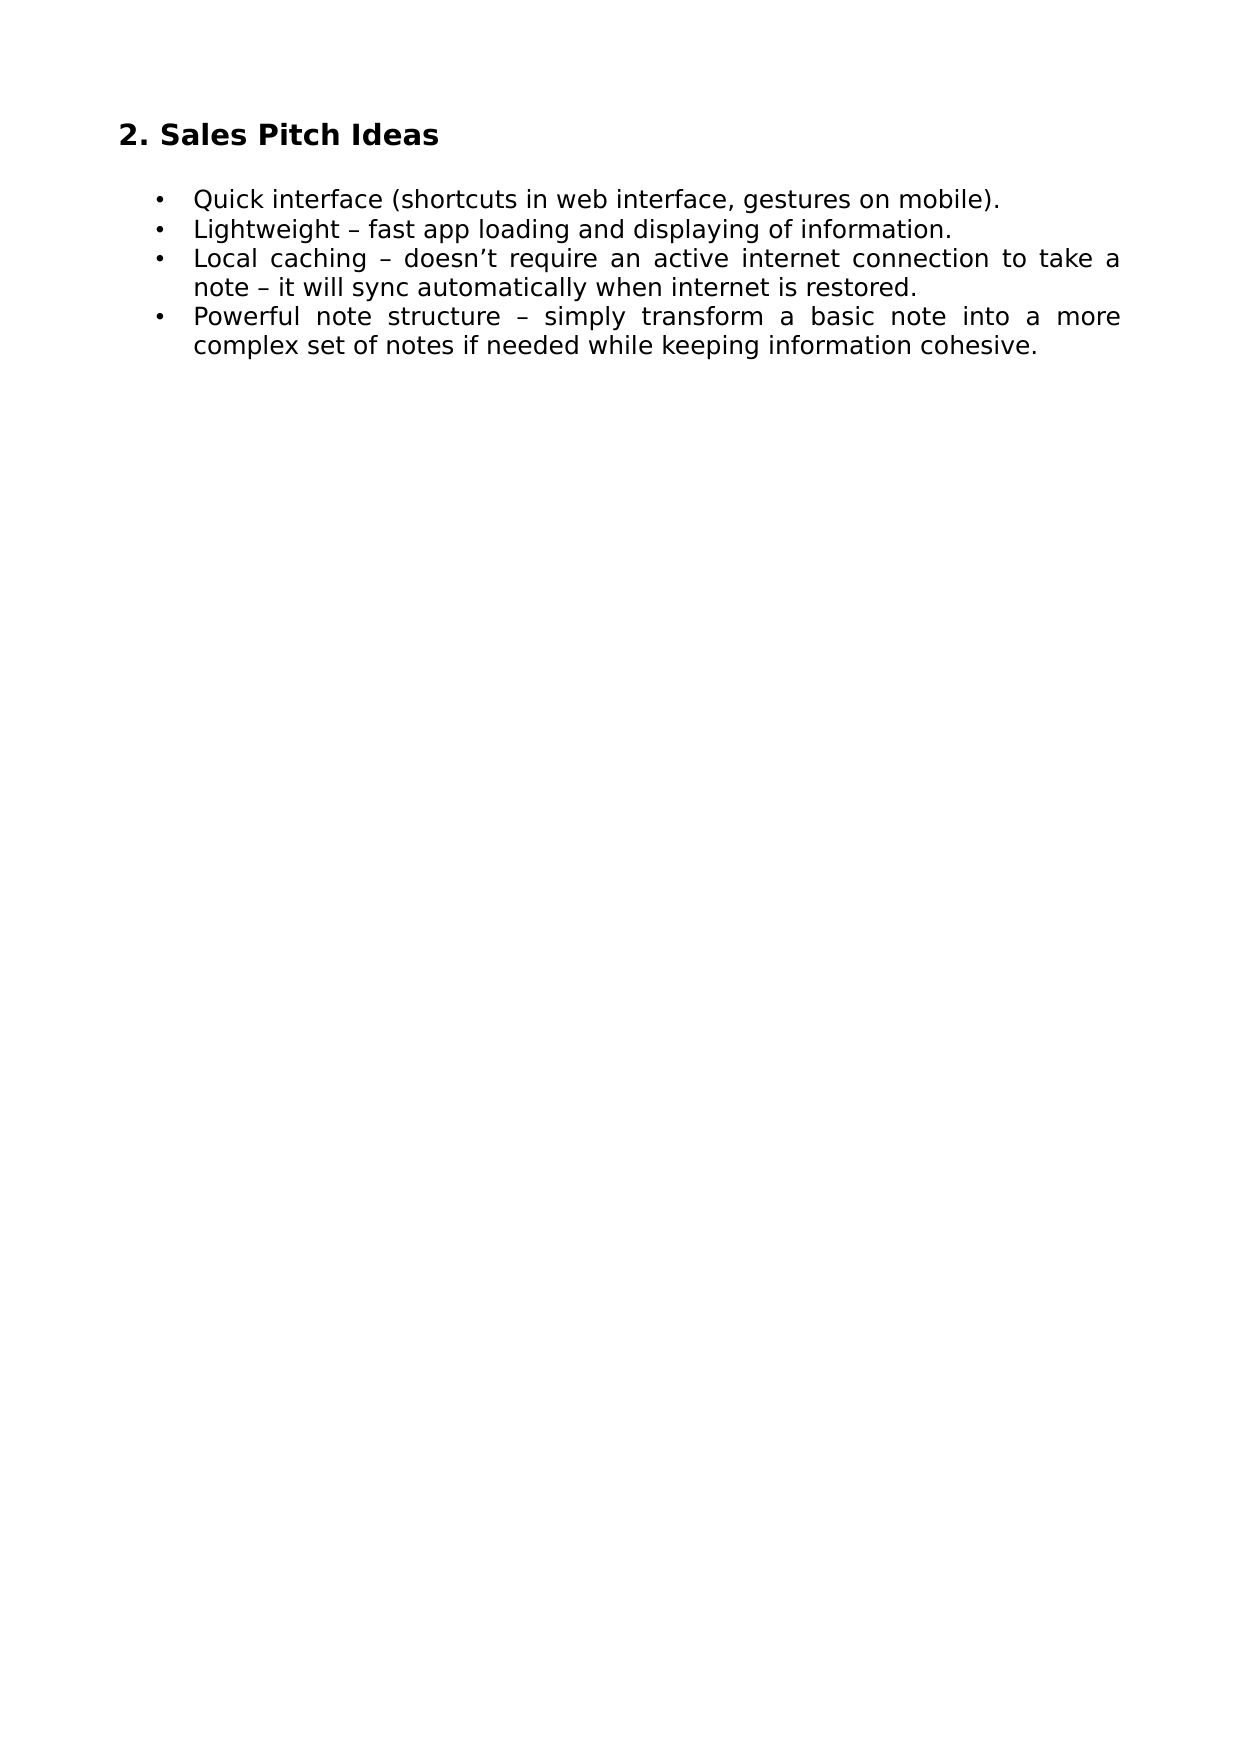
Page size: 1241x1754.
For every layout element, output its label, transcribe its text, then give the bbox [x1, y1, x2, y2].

text 2. Sales Pitch Ideas [118, 118, 1122, 152]
list Powerful note structure – simply transform a basic note into a more complex set of notes if needed while keeping information cohesive. [156, 302, 1122, 361]
list Local caching – doesn’t require an active internet connection to take a note – it will sync automatically when internet is restored. [156, 244, 1122, 302]
list Quick interface (shortcuts in web interface, gestures on mobile). [156, 186, 1122, 215]
list Lightweight – fast app loading and displaying of information. [156, 215, 1122, 244]
